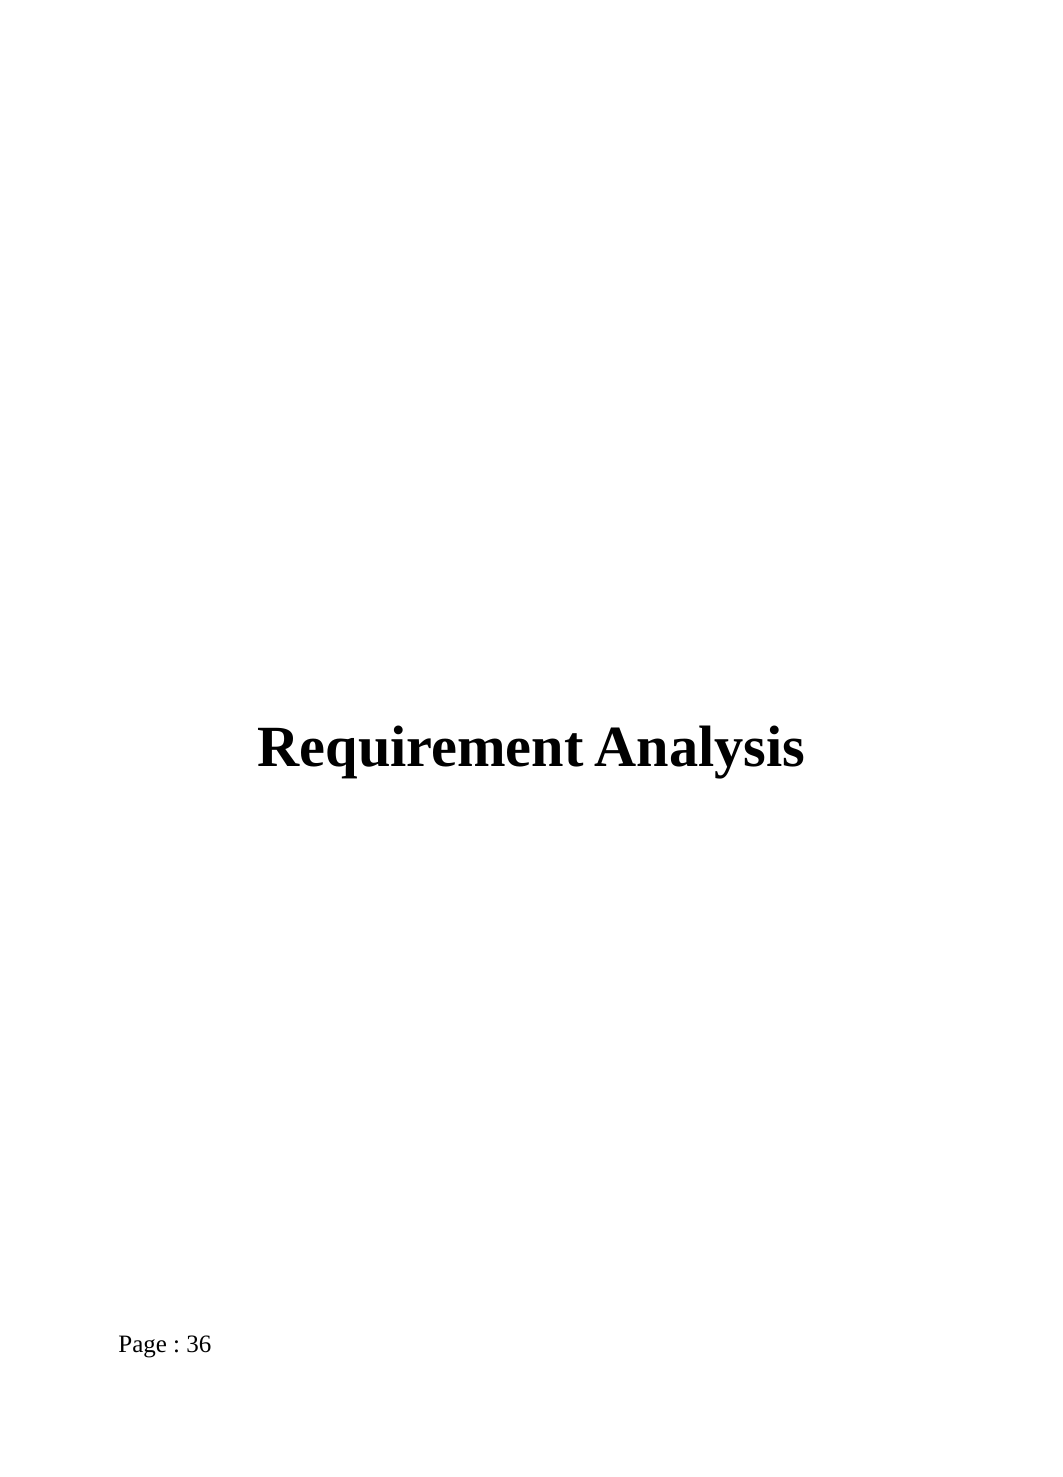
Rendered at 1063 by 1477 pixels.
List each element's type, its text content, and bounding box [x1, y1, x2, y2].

subtitle Requirement Analysis [118, 712, 945, 779]
